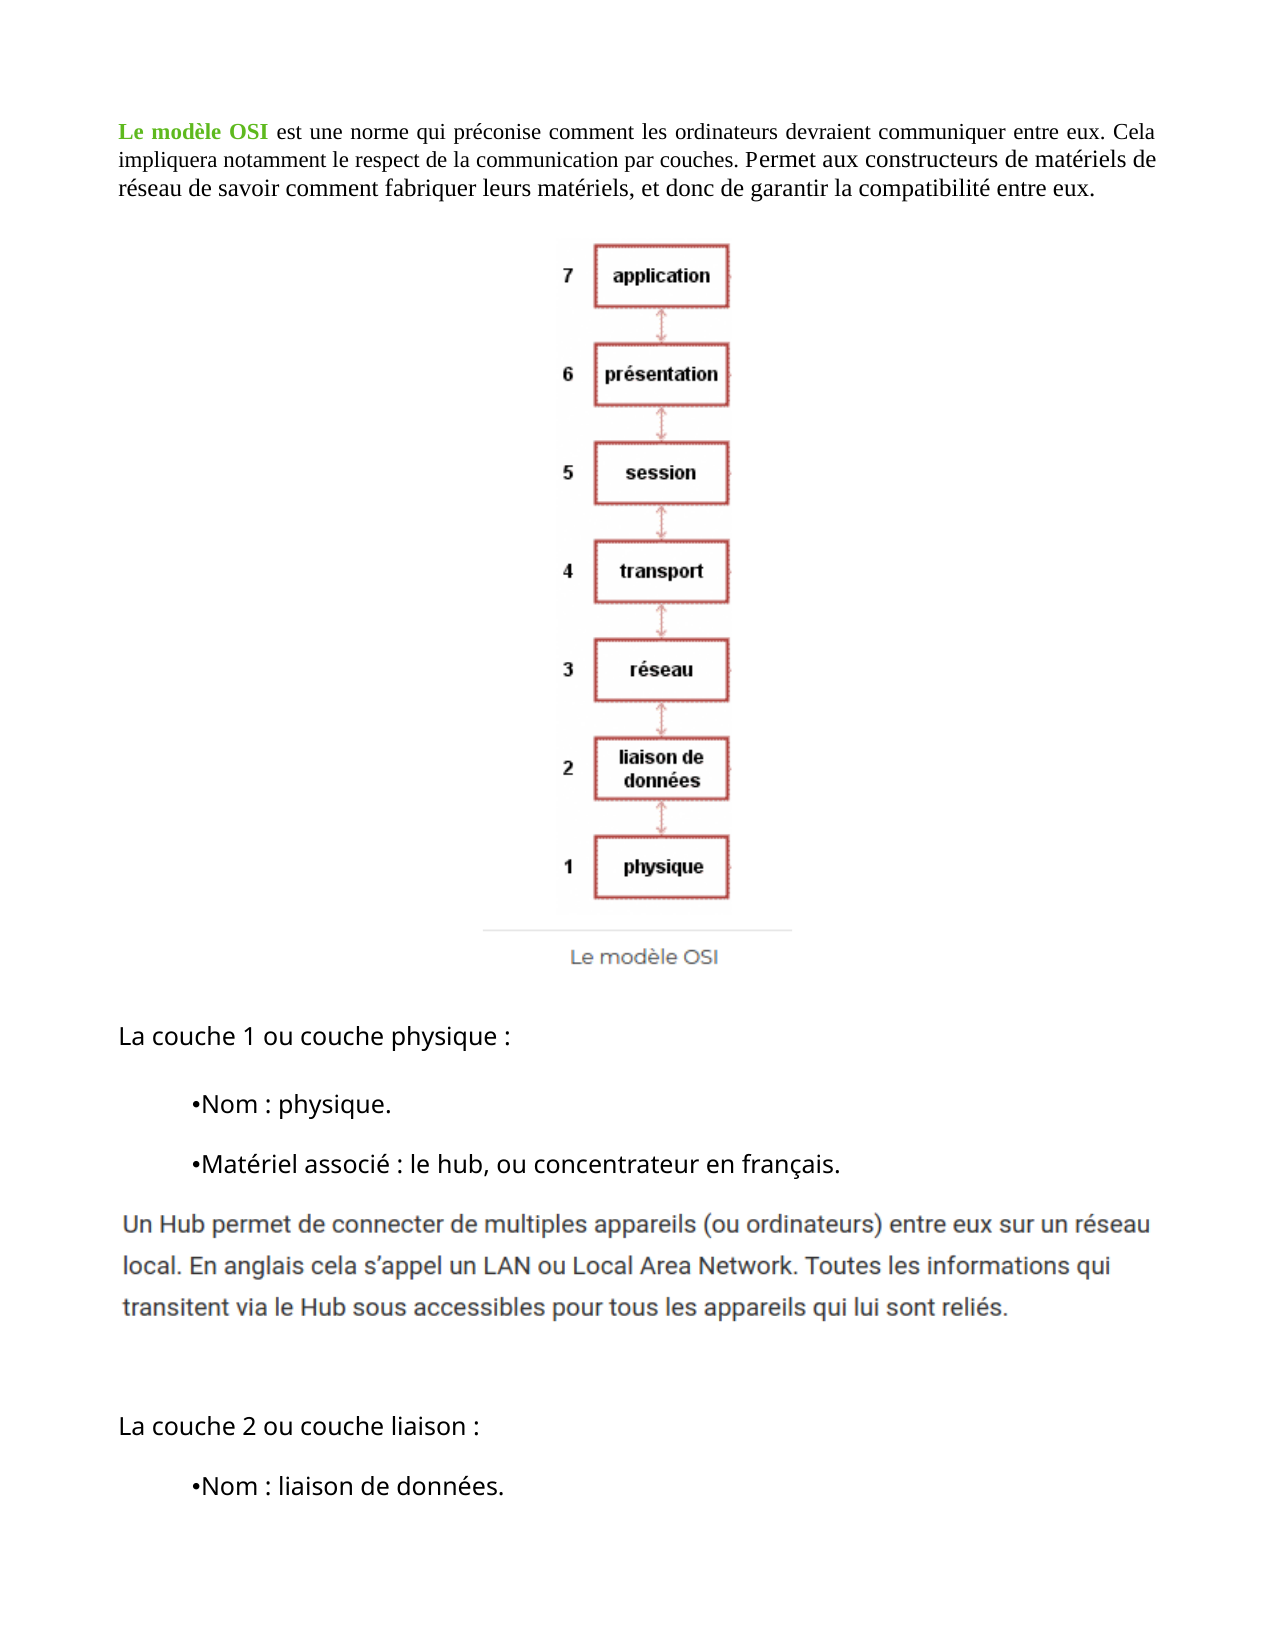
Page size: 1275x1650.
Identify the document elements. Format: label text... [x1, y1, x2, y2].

text La couche 1 ou couche physique : [118, 1019, 1157, 1053]
list Nom : liaison de données. [118, 1468, 1157, 1502]
picture [118, 1206, 1157, 1328]
text Le modèle OSI est une norme qui préconise comment les ordinateurs devraient communiquer entre eux. Cela impliquera notamment le respect de la communication par couches. Permet aux constructeurs de matériels de réseau de savoir comment fabriquer leurs matériels, et donc de garantir la compatibilité entre eux. [118, 118, 1157, 202]
list Nom : physique. [118, 1087, 1157, 1121]
text La couche 2 ou couche liaison : [118, 1408, 1157, 1442]
picture [482, 228, 793, 983]
list Matériel associé : le hub, ou concentrateur en français. [118, 1147, 1157, 1181]
